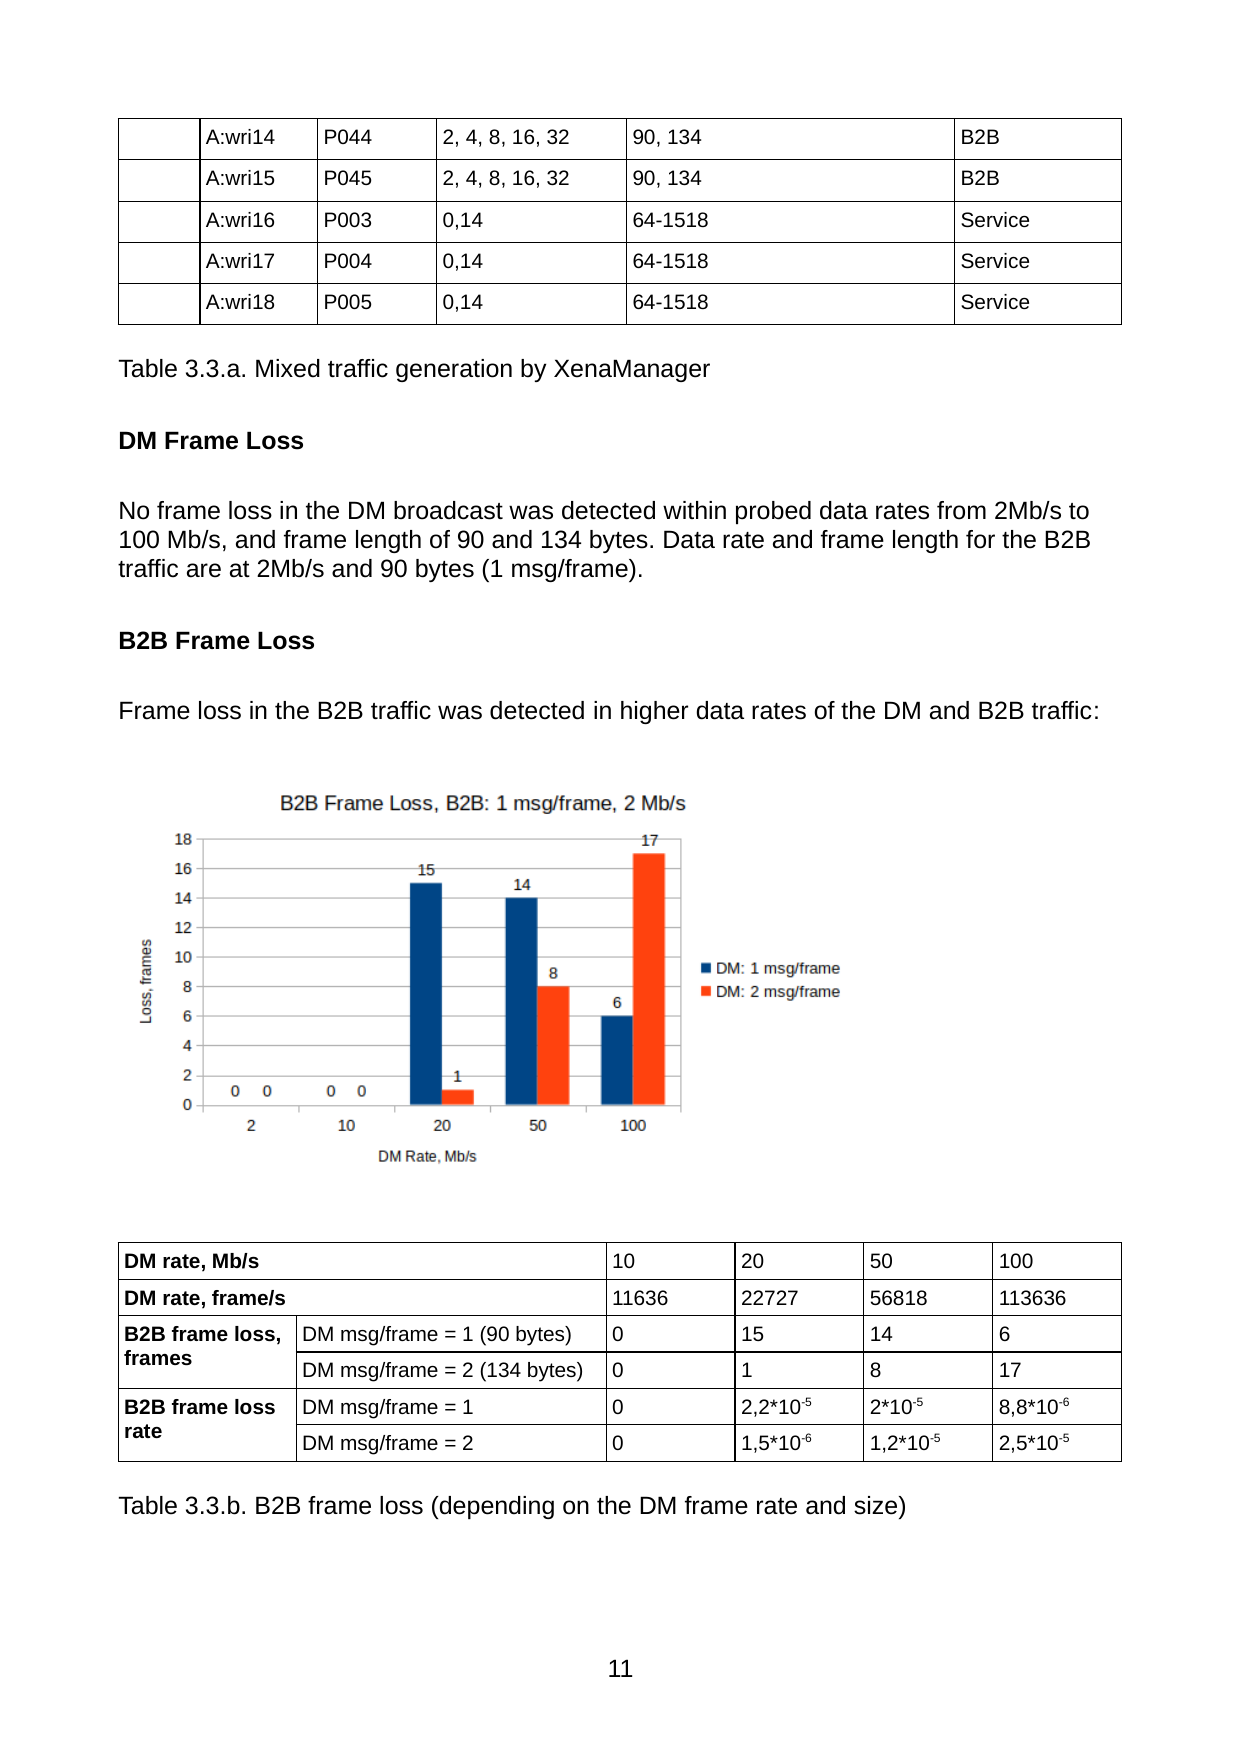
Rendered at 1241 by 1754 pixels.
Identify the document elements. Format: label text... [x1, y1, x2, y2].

table_cell Service [955, 243, 1121, 283]
table_cell 0,14 [437, 284, 626, 324]
table_cell 113636 [993, 1280, 1121, 1315]
table_cell 1,2*10-5 [864, 1425, 992, 1461]
table_cell A:wri15 [201, 160, 317, 201]
table_cell 2,5*10-5 [993, 1425, 1121, 1461]
table_cell [119, 284, 199, 324]
table_cell 0 [607, 1425, 734, 1461]
table_cell DM msg/frame = 2 [297, 1425, 606, 1461]
table_cell 0 [607, 1389, 734, 1424]
text Table 3.3.b. B2B frame loss (depending on the DM frame rate and size) [118, 1491, 1122, 1519]
table_cell B2B frame loss rate [119, 1389, 296, 1461]
subtitle B2B Frame Loss [118, 626, 1122, 654]
table_header 10 [607, 1243, 734, 1278]
table_cell A:wri14 [201, 119, 317, 159]
table_cell 1 [736, 1353, 863, 1388]
table_cell 6 [993, 1316, 1121, 1351]
table_header 20 [736, 1243, 863, 1278]
table_cell B2B [955, 119, 1121, 159]
table_cell 0 [607, 1316, 734, 1351]
table_cell [119, 119, 199, 159]
table_cell 2*10-5 [864, 1389, 992, 1424]
table_cell B2B [955, 160, 1121, 201]
table_cell 17 [993, 1353, 1121, 1388]
table_cell [119, 160, 199, 201]
table_cell 8 [864, 1353, 992, 1388]
table_cell B2B frame loss, frames [119, 1316, 296, 1388]
table_cell 64-1518 [627, 284, 954, 324]
table_cell 64-1518 [627, 243, 954, 283]
table_cell 8,8*10-6 [993, 1389, 1121, 1424]
table_header 100 [993, 1243, 1121, 1278]
table_cell A:wri17 [201, 243, 317, 283]
table_cell P044 [318, 119, 436, 159]
table_cell P005 [318, 284, 436, 324]
table_cell 90, 134 [627, 160, 954, 201]
table_cell P045 [318, 160, 436, 201]
table_cell A:wri18 [201, 284, 317, 324]
table_cell [119, 243, 199, 283]
table_cell 11636 [607, 1280, 734, 1315]
picture [113, 771, 855, 1190]
table_cell 90, 134 [627, 119, 954, 159]
table_cell 22727 [736, 1280, 863, 1315]
table_cell DM msg/frame = 2 (134 bytes) [297, 1353, 606, 1388]
table_cell 0,14 [437, 243, 626, 283]
table_cell Service [955, 202, 1121, 242]
table_cell 2, 4, 8, 16, 32 [437, 160, 626, 201]
table_cell 2, 4, 8, 16, 32 [437, 119, 626, 159]
table_cell P003 [318, 202, 436, 242]
table_cell DM rate, frame/s [119, 1280, 606, 1315]
text Table 3.3.a. Mixed traffic generation by XenaManager [118, 354, 1122, 383]
table_cell 15 [736, 1316, 863, 1351]
text No frame loss in the DM broadcast was detected within probed data rates from 2Mb/s to 100 Mb/s, and frame length of 90 and 134 bytes. Data rate and frame length for the B2B traffic are at 2Mb/s and 90 bytes (1 msg/frame). [118, 496, 1122, 582]
table_cell 0,14 [437, 202, 626, 242]
table_cell 64-1518 [627, 202, 954, 242]
table_header 50 [864, 1243, 992, 1278]
table_cell DM msg/frame = 1 (90 bytes) [297, 1316, 606, 1351]
table_cell [119, 202, 199, 242]
table_cell DM msg/frame = 1 [297, 1389, 606, 1424]
table_cell Service [955, 284, 1121, 324]
table_cell A:wri16 [201, 202, 317, 242]
table_cell 56818 [864, 1280, 992, 1315]
table_cell 0 [607, 1353, 734, 1388]
table_cell 1,5*10-6 [736, 1425, 863, 1461]
subtitle DM Frame Loss [118, 426, 1122, 455]
table_cell 2,2*10-5 [736, 1389, 863, 1424]
table_cell P004 [318, 243, 436, 283]
text Frame loss in the B2B traffic was detected in higher data rates of the DM and B2B traffic: [118, 696, 1122, 724]
table_header DM rate, Mb/s [119, 1243, 606, 1278]
table_cell 14 [864, 1316, 992, 1351]
